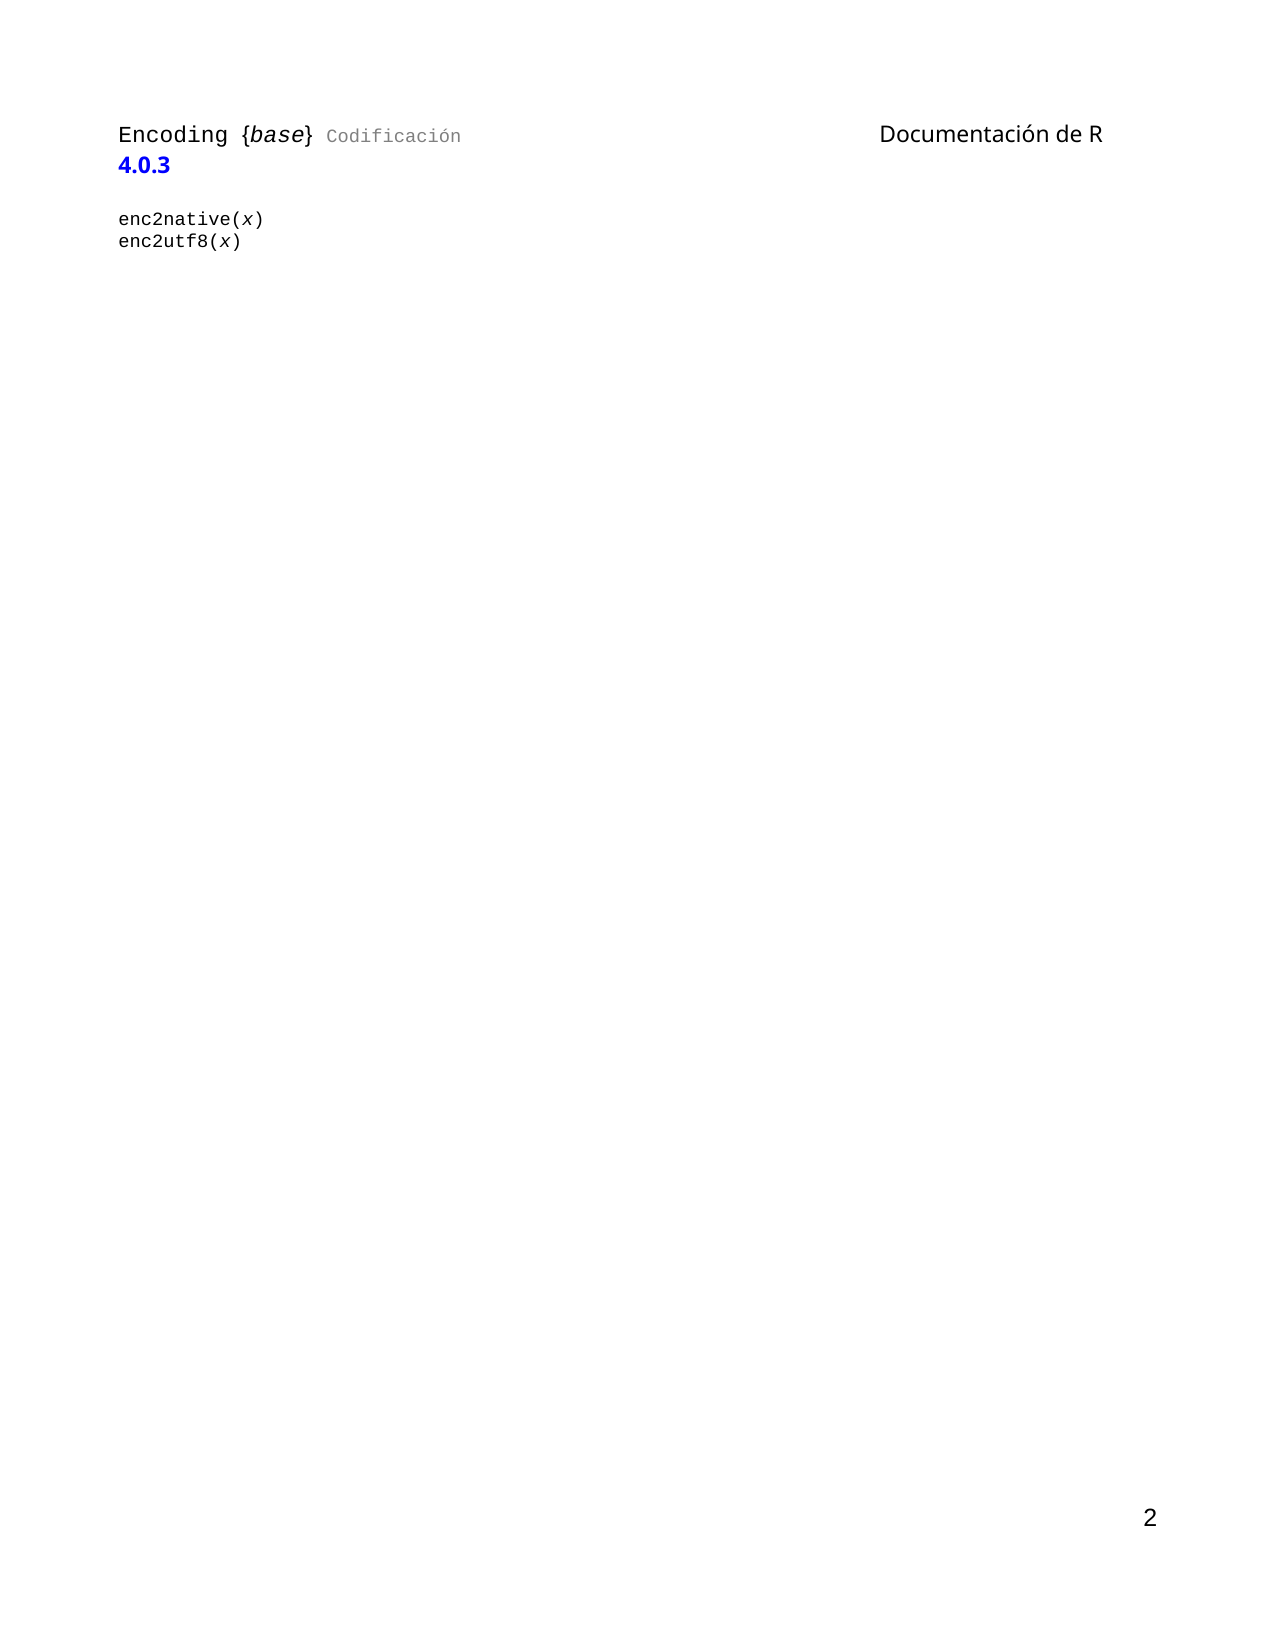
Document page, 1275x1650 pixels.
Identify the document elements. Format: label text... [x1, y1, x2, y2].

text enc2utf8(x) [118, 231, 1157, 253]
text enc2native(x) [118, 210, 1157, 231]
